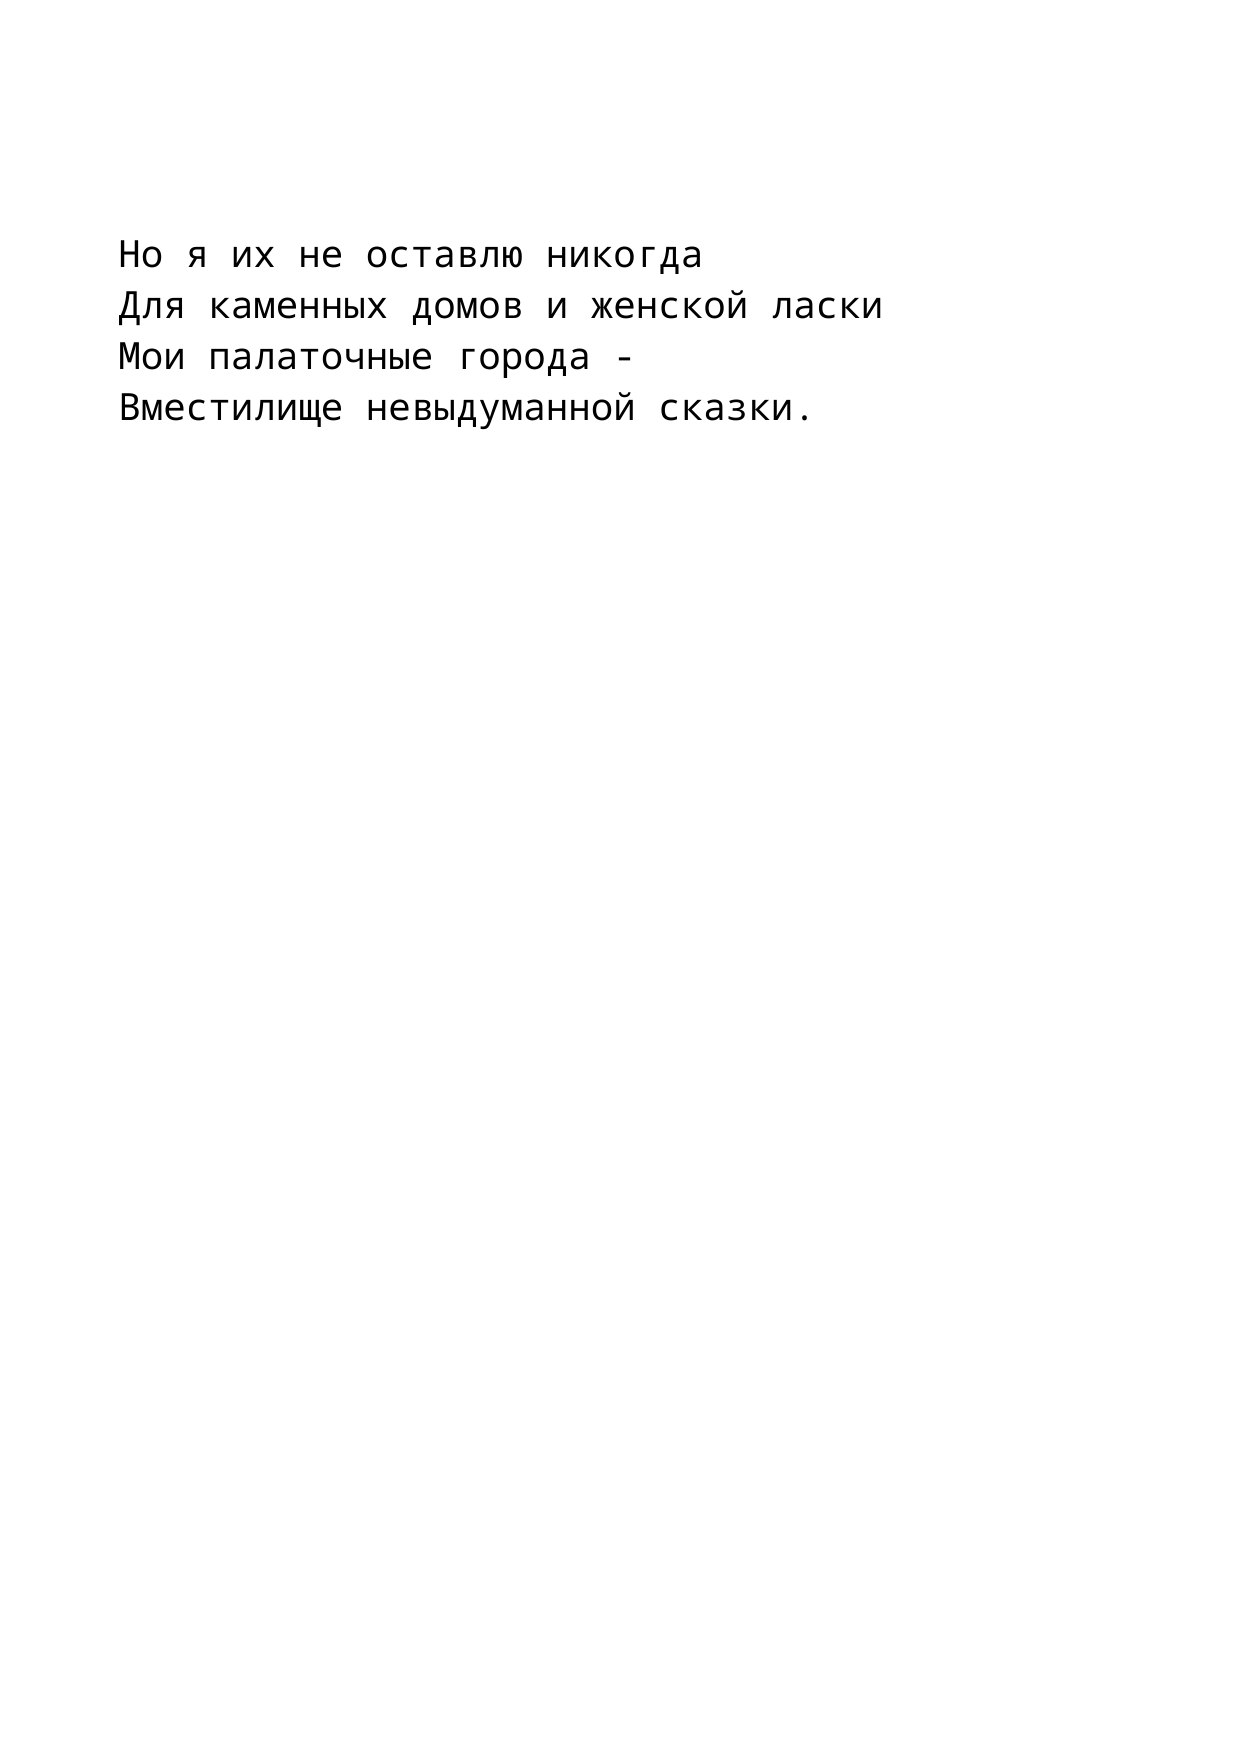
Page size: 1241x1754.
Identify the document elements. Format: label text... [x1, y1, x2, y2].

text Для каменных домов и женской ласки [118, 278, 1122, 329]
text Мои палаточные города - [118, 329, 1122, 381]
text Вместилище невыдуманной сказки. [118, 381, 1122, 432]
text Но я их не оставлю никогда [118, 227, 1122, 278]
